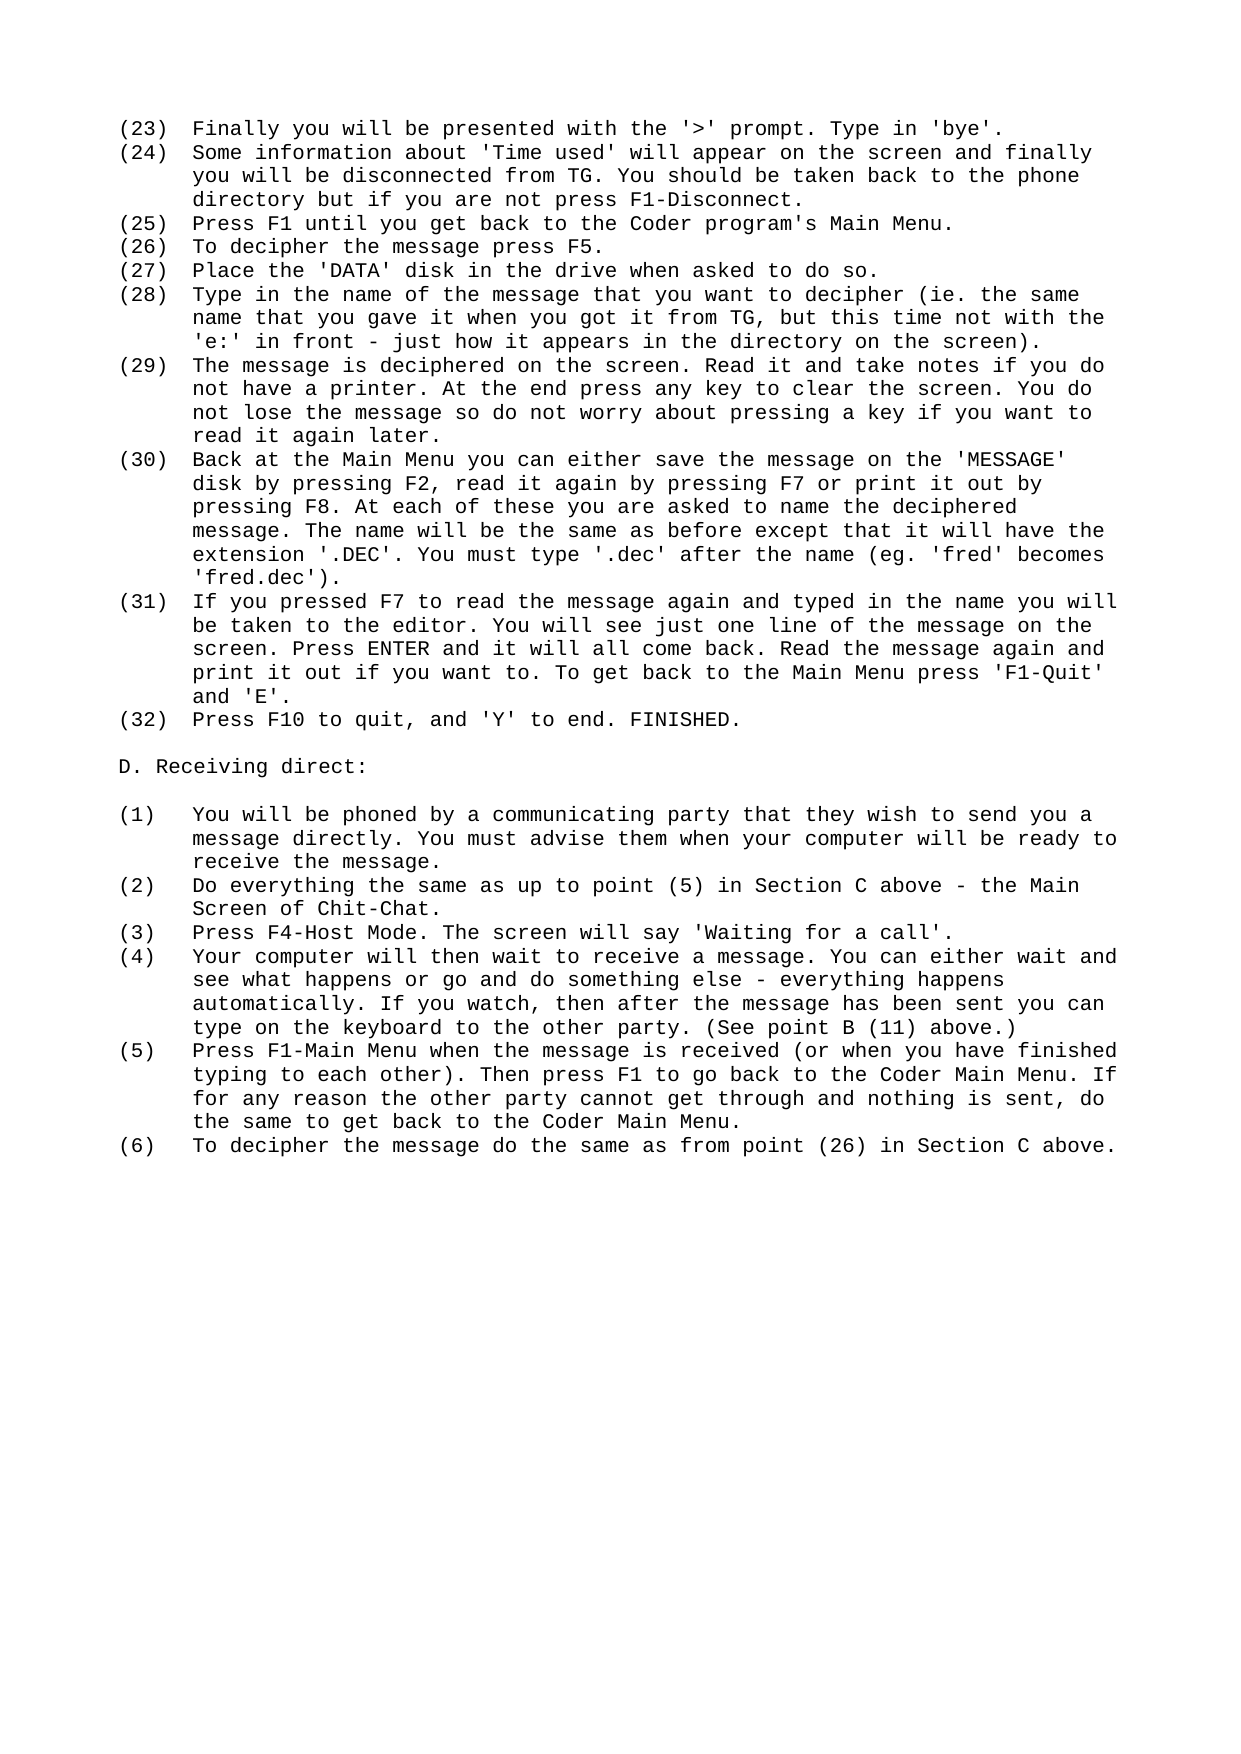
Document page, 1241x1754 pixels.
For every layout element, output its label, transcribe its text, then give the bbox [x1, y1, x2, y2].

text (28) Type in the name of the message that you want to decipher (ie. the same name that you gave it when you got it from TG, but this time not with the 'e:' in front - just how it appears in the directory on the screen). [118, 284, 1122, 354]
text (27) Place the 'DATA' disk in the drive when asked to do so. [118, 260, 1122, 284]
text (3) Press F4-Host Mode. The screen will say 'Waiting for a call'. [118, 922, 1122, 946]
text (5) Press F1-Main Menu when the message is received (or when you have finished typing to each other). Then press F1 to go back to the Coder Main Menu. If for any reason the other party cannot get through and nothing is sent, do the same to get back to the Coder Main Menu. [118, 1040, 1122, 1135]
text (31) If you pressed F7 to read the message again and typed in the name you will be taken to the editor. You will see just one line of the message on the screen. Press ENTER and it will all come back. Read the message again and print it out if you want to. To get back to the Main Menu press 'F1-Quit' and 'E'. [118, 591, 1122, 709]
text (4) Your computer will then wait to receive a message. You can either wait and see what happens or go and do something else - everything happens automatically. If you watch, then after the message has been sent you can type on the keyboard to the other party. (See point B (11) above.) [118, 946, 1122, 1040]
text D. Receiving direct: [118, 757, 1122, 780]
text (24) Some information about 'Time used' will appear on the screen and finally you will be disconnected from TG. You should be taken back to the phone directory but if you are not press F1-Disconnect. [118, 142, 1122, 213]
text (32) Press F10 to quit, and 'Y' to end. FINISHED. [118, 709, 1122, 733]
text (1) You will be phoned by a communicating party that they wish to send you a message directly. You must advise them when your computer will be ready to receive the message. [118, 804, 1122, 875]
text (25) Press F1 until you get back to the Coder program's Main Menu. [118, 213, 1122, 236]
text (6) To decipher the message do the same as from point (26) in Section C above. [118, 1135, 1122, 1158]
text (2) Do everything the same as up to point (5) in Section C above - the Main Screen of Chit-Chat. [118, 875, 1122, 922]
text (26) To decipher the message press F5. [118, 236, 1122, 260]
text (23) Finally you will be presented with the '>' prompt. Type in 'bye'. [118, 118, 1122, 142]
text (30) Back at the Main Menu you can either save the message on the 'MESSAGE' disk by pressing F2, read it again by pressing F7 or print it out by pressing F8. At each of these you are asked to name the deciphered message. The name will be the same as before except that it will have the extension '.DEC'. You must type '.dec' after the name (eg. 'fred' becomes 'fred.dec'). [118, 449, 1122, 591]
text (29) The message is deciphered on the screen. Read it and take notes if you do not have a printer. At the end press any key to clear the screen. You do not lose the message so do not worry about pressing a key if you want to read it again later. [118, 354, 1122, 449]
